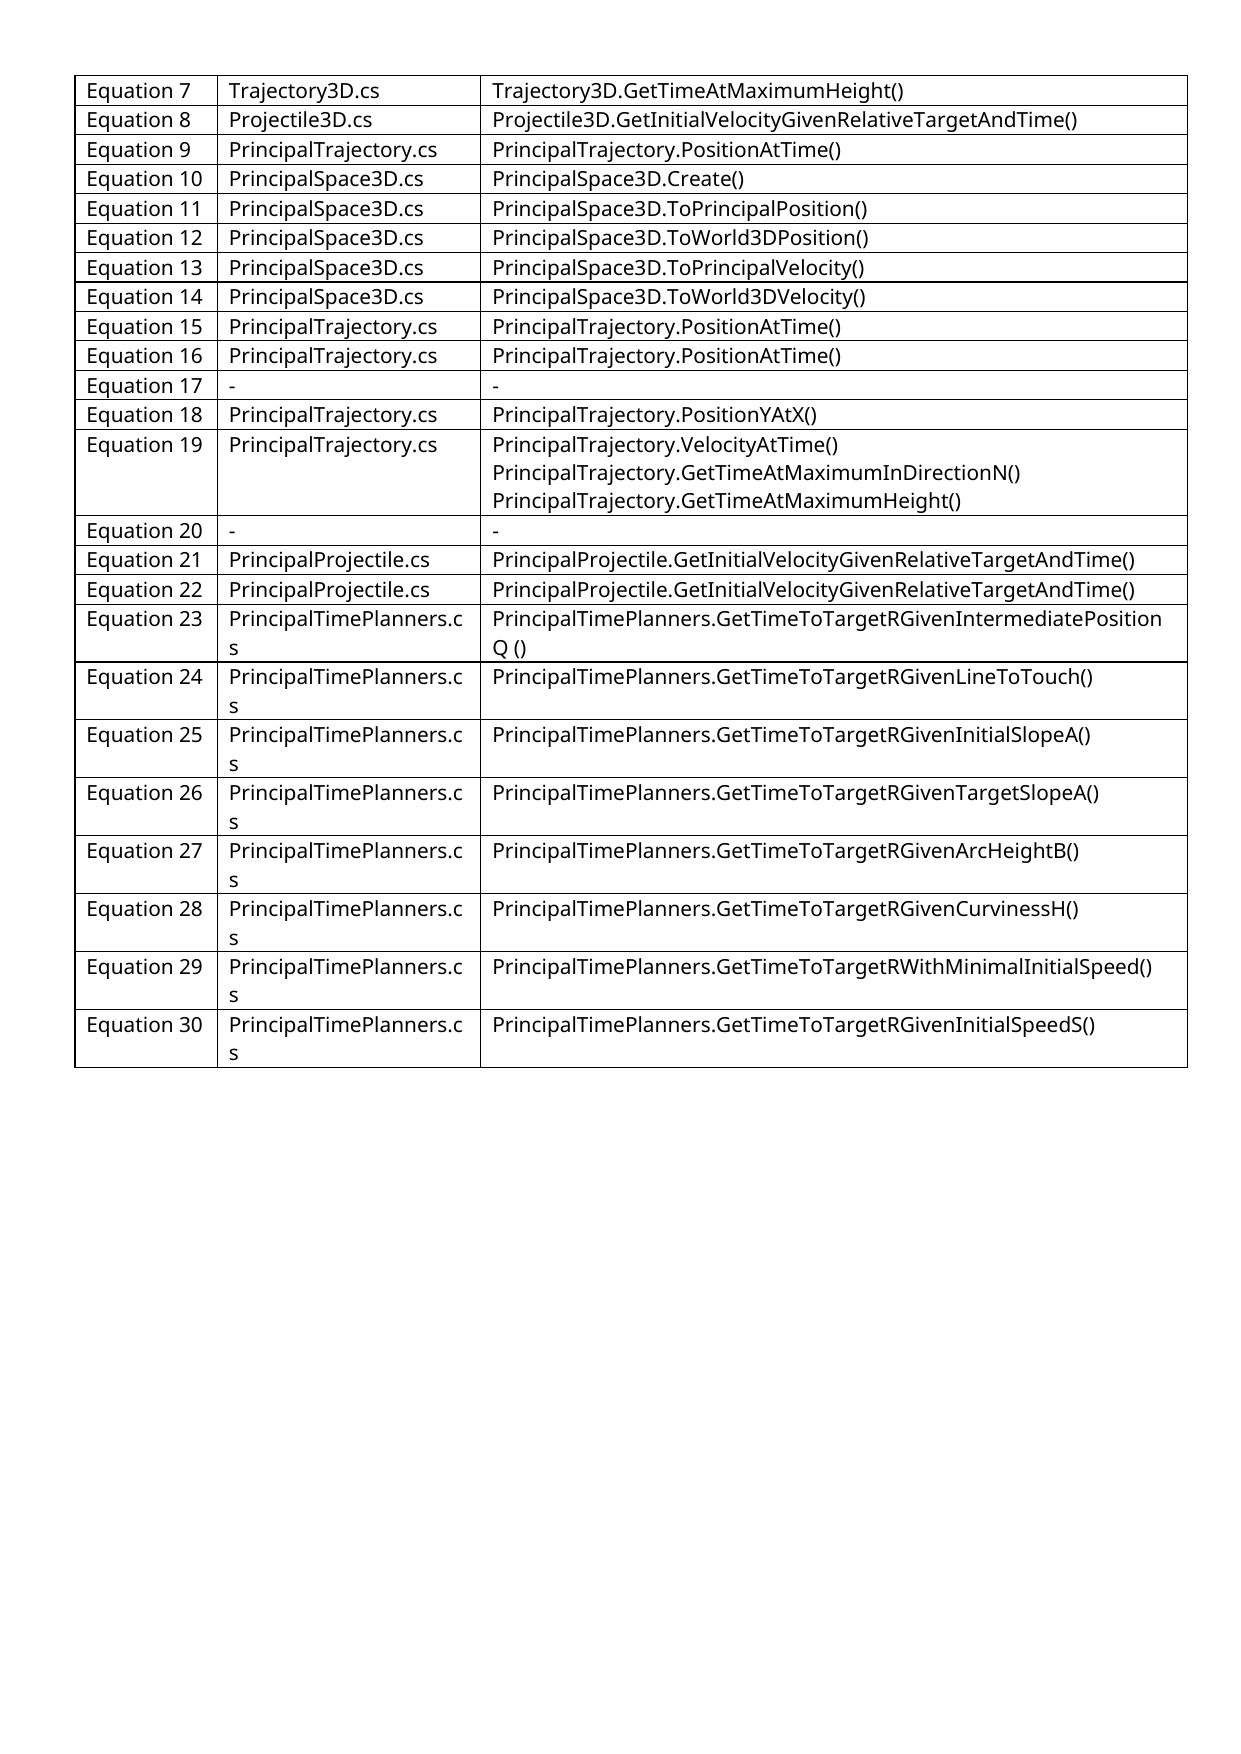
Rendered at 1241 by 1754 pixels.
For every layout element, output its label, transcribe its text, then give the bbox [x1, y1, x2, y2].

table_cell PrincipalTrajectory.cs [218, 430, 480, 515]
table_cell PrincipalTimePlanners.GetTimeToTargetRGivenTargetSlopeA() [481, 778, 1187, 835]
table_cell Equation 23 [76, 605, 217, 661]
table_cell Equation 24 [76, 663, 217, 719]
table_cell Equation 7 [76, 76, 217, 104]
table_cell PrincipalTimePlanners.cs [218, 1010, 480, 1067]
table_cell PrincipalTrajectory.cs [218, 400, 480, 429]
table_cell PrincipalSpace3D.cs [218, 283, 480, 311]
table_cell - [218, 516, 480, 544]
table_cell PrincipalTrajectory.cs [218, 312, 480, 340]
table_cell PrincipalSpace3D.ToPrincipalPosition() [481, 194, 1187, 222]
table_cell Equation 13 [76, 253, 217, 281]
table_cell Equation 14 [76, 283, 217, 311]
table_cell PrincipalProjectile.GetInitialVelocityGivenRelativeTargetAndTime() [481, 546, 1187, 574]
table_cell PrincipalTimePlanners.cs [218, 836, 480, 893]
table_cell PrincipalSpace3D.cs [218, 253, 480, 281]
table_cell Equation 26 [76, 778, 217, 835]
table_cell - [481, 371, 1187, 399]
table_cell PrincipalTimePlanners.GetTimeToTargetRGivenCurvinessH() [481, 894, 1187, 951]
table_cell PrincipalSpace3D.ToWorld3DPosition() [481, 224, 1187, 252]
table_cell Equation 10 [76, 165, 217, 193]
table_cell Equation 19 [76, 430, 217, 515]
table_cell Equation 12 [76, 224, 217, 252]
table_cell PrincipalTrajectory.PositionYAtX() [481, 400, 1187, 429]
table_cell PrincipalTimePlanners.GetTimeToTargetRGivenInitialSpeedS() [481, 1010, 1187, 1067]
table_cell PrincipalSpace3D.cs [218, 224, 480, 252]
table_cell Equation 20 [76, 516, 217, 544]
table_cell PrincipalTimePlanners.cs [218, 778, 480, 835]
table_cell PrincipalTimePlanners.GetTimeToTargetRWithMinimalInitialSpeed() [481, 952, 1187, 1009]
table_cell PrincipalTimePlanners.GetTimeToTargetRGivenLineToTouch() [481, 663, 1187, 719]
table_cell PrincipalTimePlanners.cs [218, 720, 480, 777]
table_cell PrincipalTimePlanners.GetTimeToTargetRGivenInitialSlopeA() [481, 720, 1187, 777]
table_cell PrincipalTimePlanners.GetTimeToTargetRGivenArcHeightB() [481, 836, 1187, 893]
table_cell PrincipalSpace3D.cs [218, 165, 480, 193]
table_cell - [481, 516, 1187, 544]
table_cell Equation 29 [76, 952, 217, 1009]
table_cell Equation 11 [76, 194, 217, 222]
table_cell PrincipalTrajectory.cs [218, 135, 480, 163]
table_cell Equation 21 [76, 546, 217, 574]
table_cell PrincipalProjectile.cs [218, 575, 480, 603]
table_cell Equation 16 [76, 341, 217, 370]
table_cell Projectile3D.cs [218, 106, 480, 134]
table_cell PrincipalTrajectory.PositionAtTime() [481, 312, 1187, 340]
table_cell PrincipalTrajectory.PositionAtTime() [481, 341, 1187, 370]
table_cell PrincipalTimePlanners.cs [218, 605, 480, 661]
table_cell Equation 9 [76, 135, 217, 163]
table_cell PrincipalProjectile.cs [218, 546, 480, 574]
table_cell Equation 18 [76, 400, 217, 429]
table_cell PrincipalSpace3D.ToPrincipalVelocity() [481, 253, 1187, 281]
table_cell Equation 22 [76, 575, 217, 603]
table_cell Equation 8 [76, 106, 217, 134]
table_cell Equation 15 [76, 312, 217, 340]
table_cell PrincipalProjectile.GetInitialVelocityGivenRelativeTargetAndTime() [481, 575, 1187, 603]
table_cell Equation 27 [76, 836, 217, 893]
table_cell PrincipalTrajectory.cs [218, 341, 480, 370]
table_cell PrincipalTrajectory.PositionAtTime() [481, 135, 1187, 163]
table_cell PrincipalTimePlanners.cs [218, 894, 480, 951]
table_cell PrincipalTimePlanners.GetTimeToTargetRGivenIntermediatePositionQ () [481, 605, 1187, 661]
table_cell PrincipalSpace3D.cs [218, 194, 480, 222]
table_cell Trajectory3D.GetTimeAtMaximumHeight() [481, 76, 1187, 104]
table_cell PrincipalTrajectory.VelocityAtTime() PrincipalTrajectory.GetTimeAtMaximumInDirectionN() PrincipalTrajectory.GetTimeAtMaximumHeight() [481, 430, 1187, 515]
table_cell PrincipalSpace3D.Create() [481, 165, 1187, 193]
table_cell Trajectory3D.cs [218, 76, 480, 104]
table_cell PrincipalSpace3D.ToWorld3DVelocity() [481, 283, 1187, 311]
table_cell Equation 30 [76, 1010, 217, 1067]
table_cell - [218, 371, 480, 399]
table_cell Projectile3D.GetInitialVelocityGivenRelativeTargetAndTime() [481, 106, 1187, 134]
table_cell Equation 17 [76, 371, 217, 399]
table_cell PrincipalTimePlanners.cs [218, 952, 480, 1009]
table_cell Equation 28 [76, 894, 217, 951]
table_cell PrincipalTimePlanners.cs [218, 663, 480, 719]
table_cell Equation 25 [76, 720, 217, 777]
